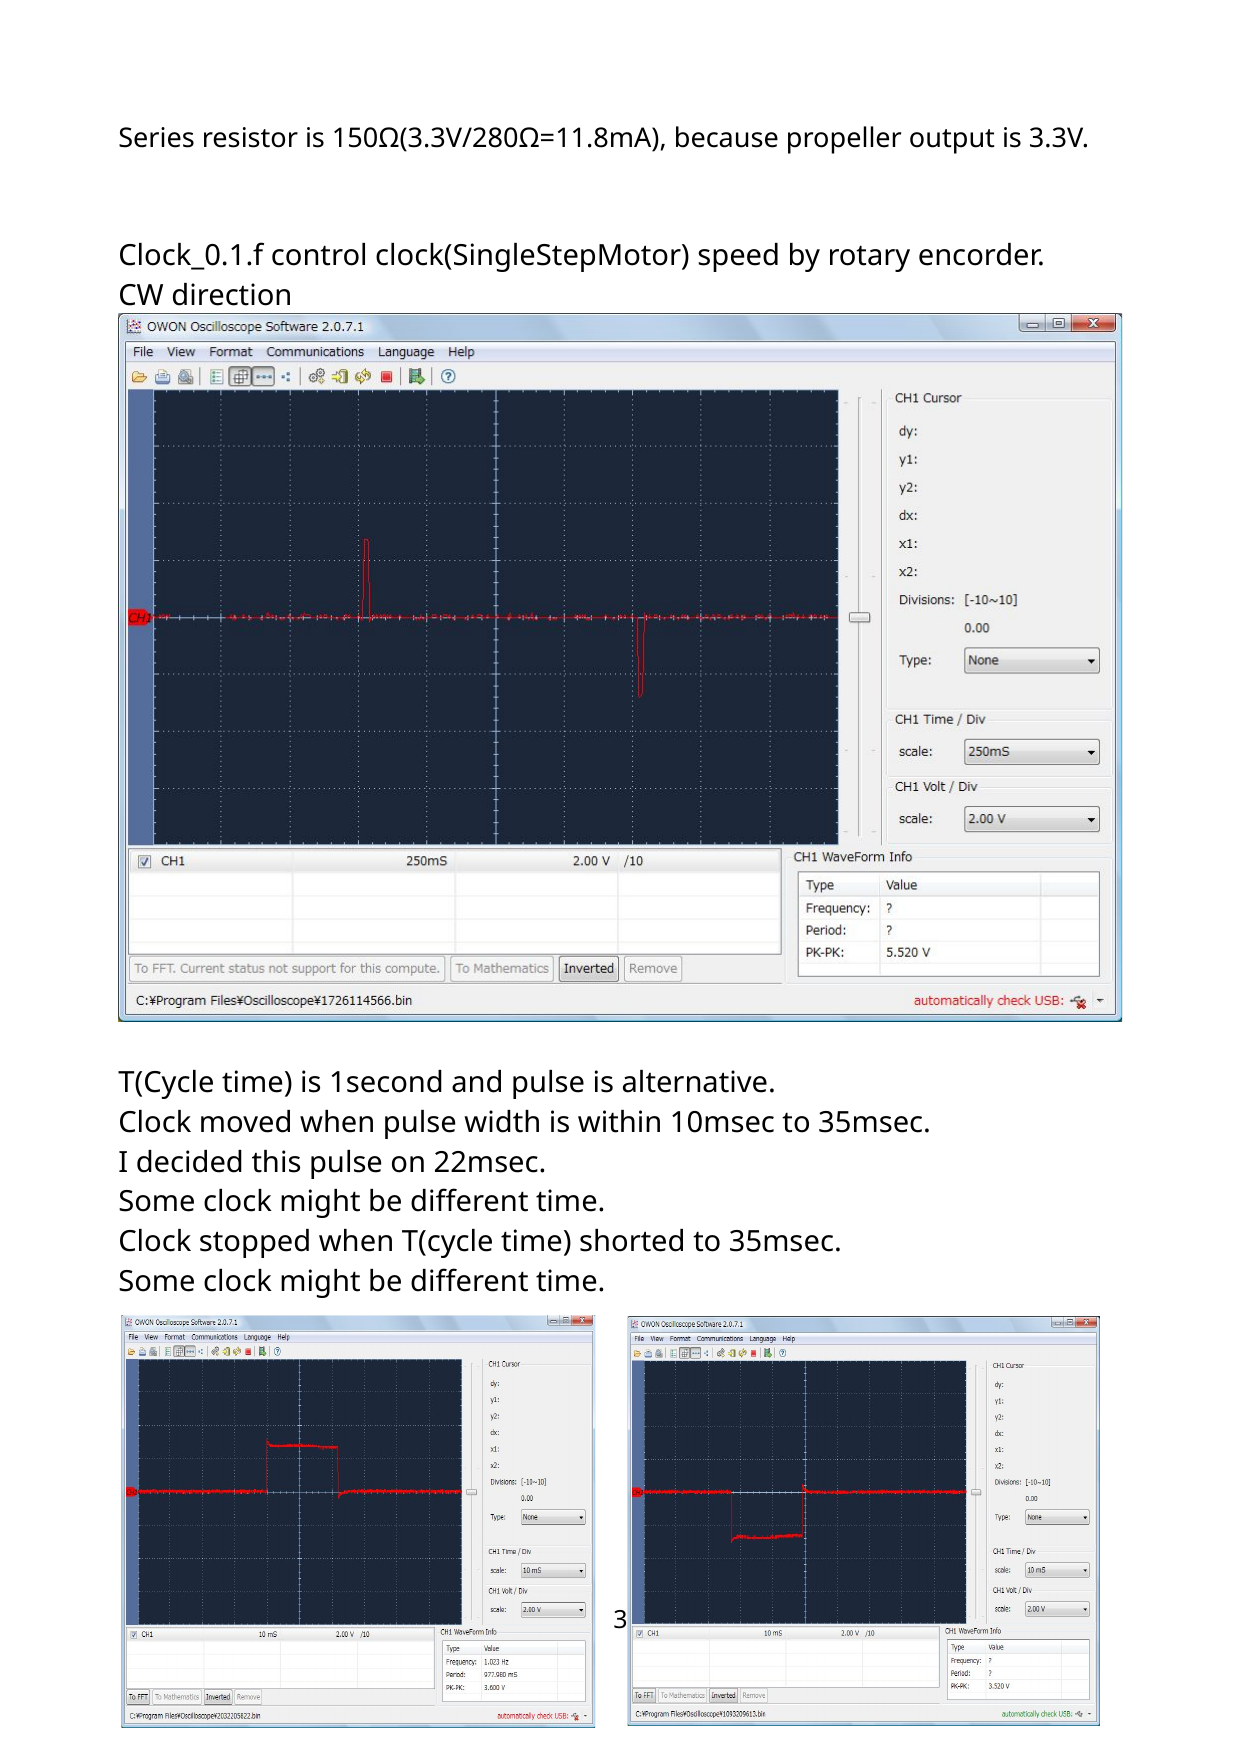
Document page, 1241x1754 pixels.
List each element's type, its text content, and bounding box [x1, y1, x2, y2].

text Some clock might be different time. [118, 1181, 1122, 1220]
text T(Cycle time) is 1second and pulse is alternative. [118, 1061, 1122, 1101]
text Some clock might be different time. [118, 1260, 1122, 1299]
picture [627, 1316, 1100, 1726]
picture [118, 313, 1123, 1022]
text CW direction [118, 274, 1122, 313]
picture [121, 1315, 596, 1728]
text I decided this pulse on 22msec. [118, 1141, 1122, 1181]
text Clock moved when pulse width is within 10msec to 35msec. [118, 1101, 1122, 1141]
text Clock_0.1.f control clock(SingleStepMotor) speed by rotary encorder. [118, 234, 1122, 274]
text Clock stopped when T(cycle time) shorted to 35msec. [118, 1220, 1122, 1260]
text Series resistor is 150Ω(3.3V/280Ω=11.8mA), because propeller output is 3.3V. [118, 118, 1122, 155]
